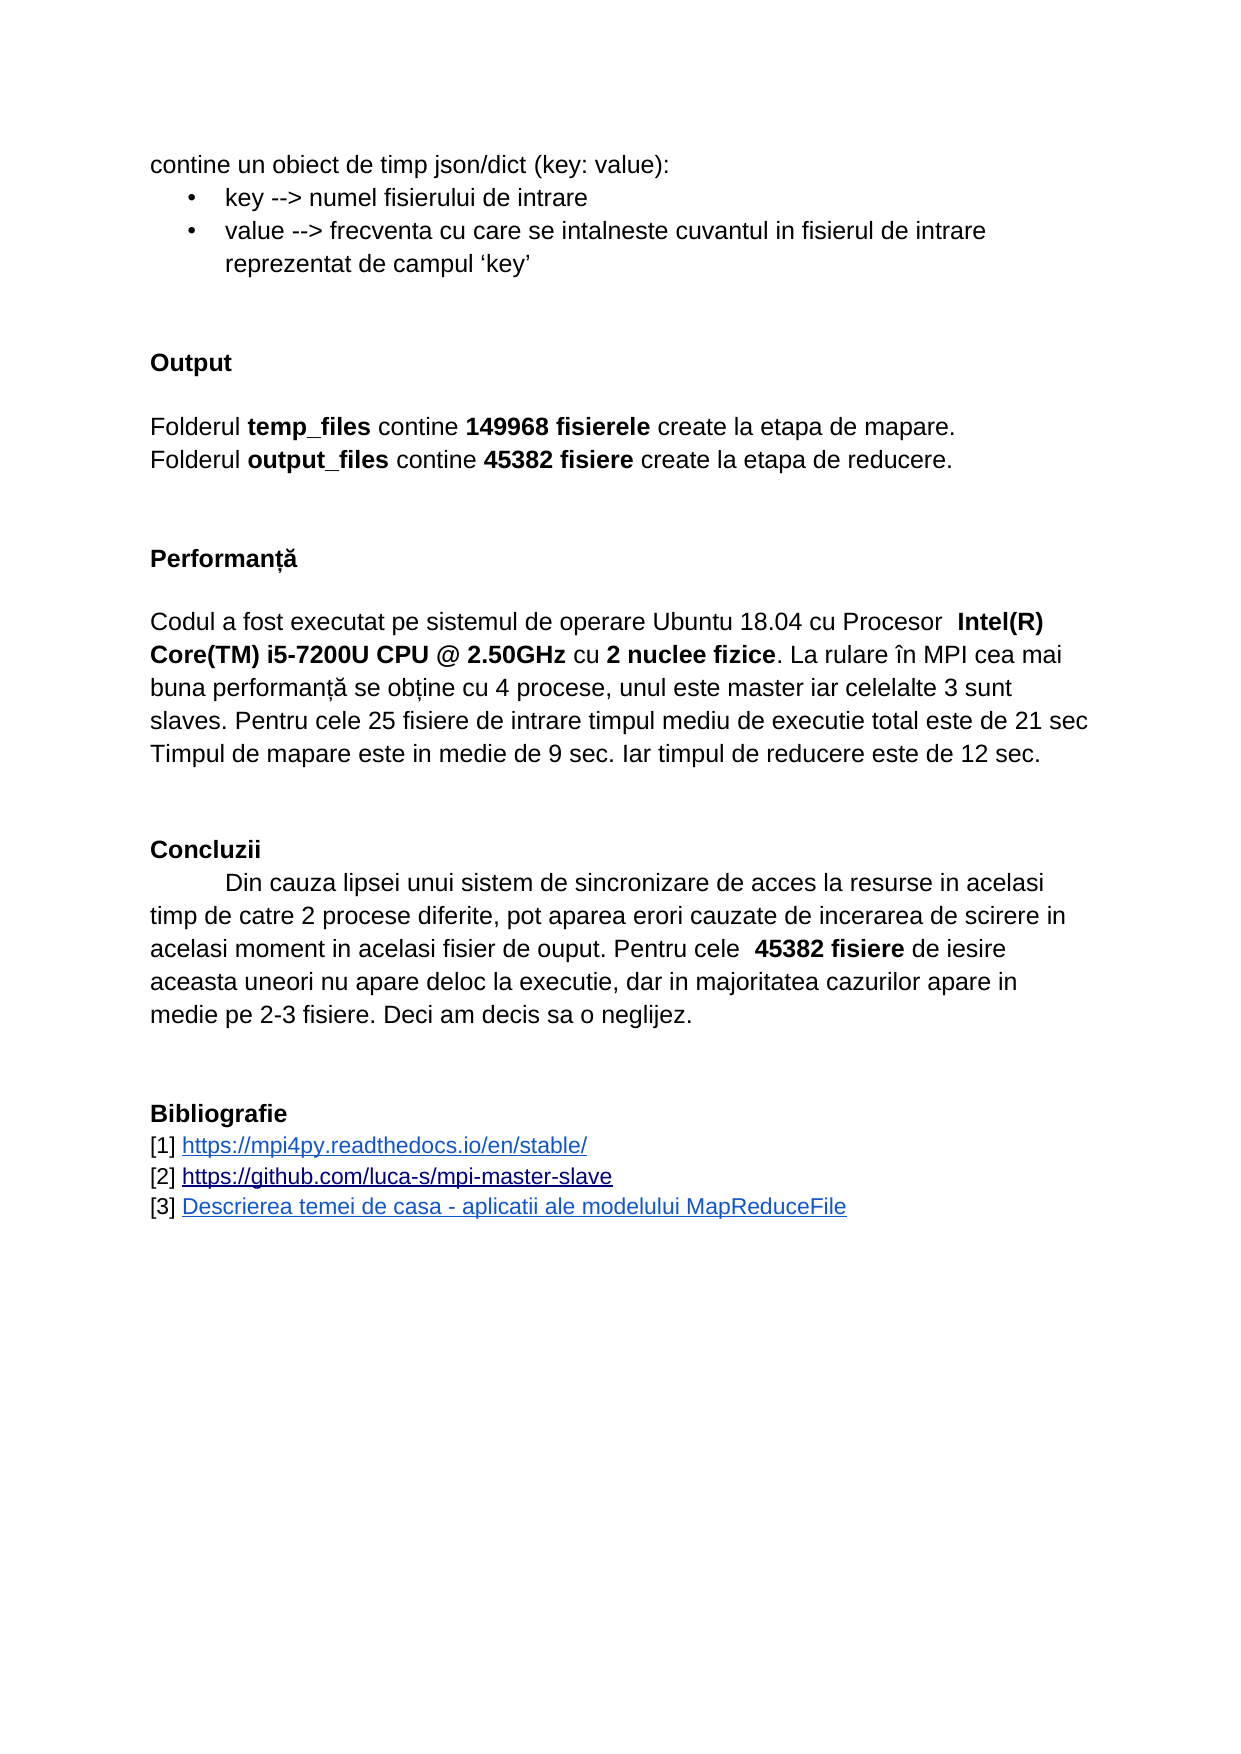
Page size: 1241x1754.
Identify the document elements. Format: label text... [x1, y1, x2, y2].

text [3] Descrierea temei de casa - aplicatii ale modelului MapReduceFile [150, 1193, 1090, 1219]
text contine un obiect de timp json/dict (key: value): [150, 150, 1090, 179]
text [2] https://github.com/luca-s/mpi-master-slave [150, 1163, 1090, 1189]
text Performanță [150, 544, 1090, 572]
list key --> numel fisierului de intrare [187, 183, 1090, 212]
text Timpul de mapare este in medie de 9 sec. Iar timpul de reducere este de 12 sec. [150, 739, 1090, 768]
text Din cauza lipsei unui sistem de sincronizare de acces la resurse in acelasi timp de catre 2 procese diferite, pot aparea erori cauzate de incerarea de scirere in acelasi moment in acelasi fisier de ouput. Pentru cele 45382 fisiere de iesire aceasta uneori nu apare deloc la executie, dar in majoritatea cazurilor apare in medie pe 2-3 fisiere. Deci am decis sa o neglijez. [150, 868, 1090, 1029]
list value --> frecventa cu care se intalneste cuvantul in fisierul de intrare reprezentat de campul ‘key’ [187, 216, 1090, 278]
text Concluzii [150, 835, 1090, 864]
text [1] https://mpi4py.readthedocs.io/en/stable/ [150, 1132, 1090, 1159]
text Folderul temp_files contine 149968 fisierele create la etapa de mapare. [150, 412, 1090, 440]
text Folderul output_files contine 45382 fisiere create la etapa de reducere. [150, 444, 1090, 473]
text Output [150, 348, 1090, 377]
text Bibliografie [150, 1099, 1090, 1128]
text Codul a fost executat pe sistemul de operare Ubuntu 18.04 cu Procesor Intel(R) Core(TM) i5-7200U CPU @ 2.50GHz cu 2 nuclee fizice. La rulare în MPI cea mai buna performanță se obține cu 4 procese, unul este master iar celelalte 3 sunt slaves. Pentru cele 25 fisiere de intrare timpul mediu de executie total este de 21 sec [150, 607, 1090, 735]
